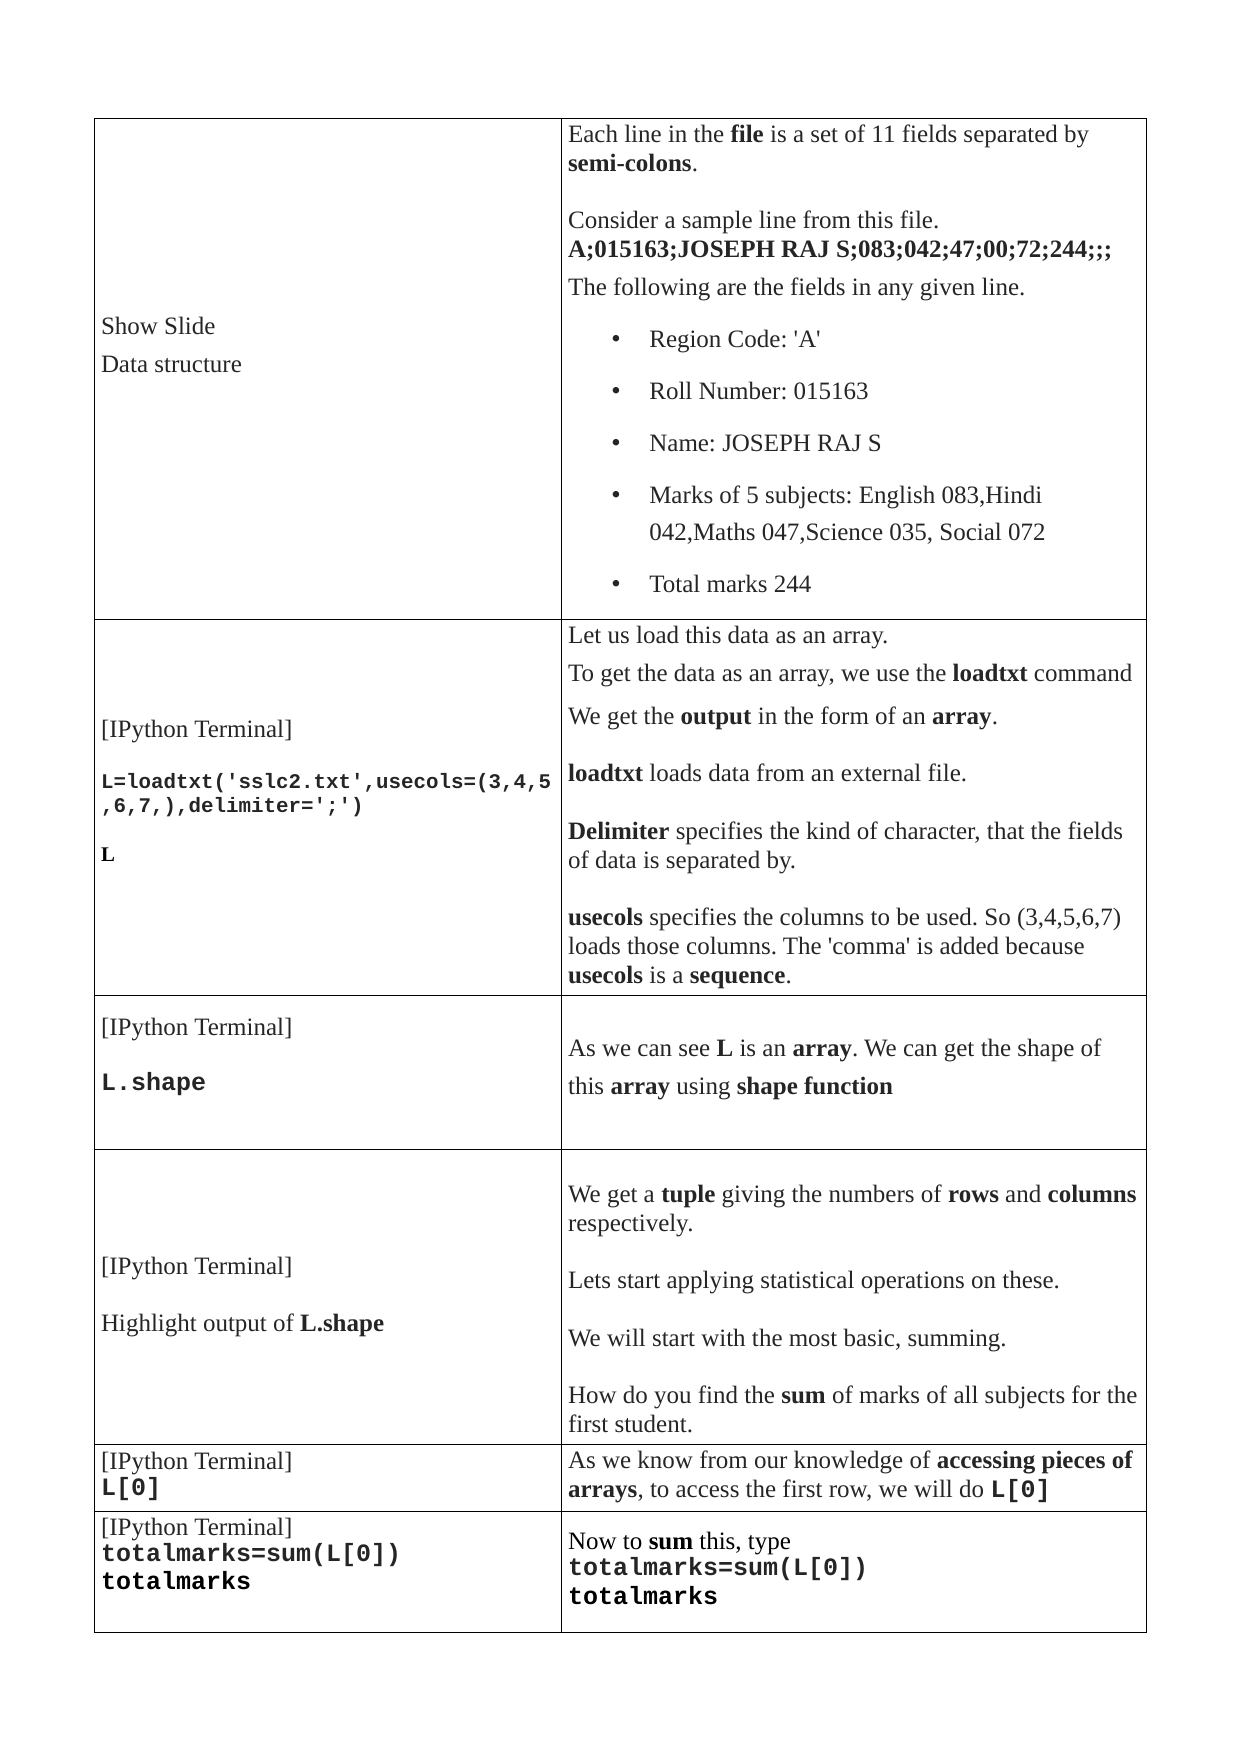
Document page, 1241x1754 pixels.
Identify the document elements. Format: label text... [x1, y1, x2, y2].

table_cell Show Slide Data structure [95, 119, 561, 619]
table_cell We get a tuple giving the numbers of rows and columns respectively. Lets start applying statistical operations on these. We will start with the most basic, summing. How do you find the sum of marks of all subjects for the first student. [562, 1150, 1146, 1444]
table_cell As we can see L is an array. We can get the shape of this array using shape function [562, 996, 1146, 1149]
table_cell [IPython Terminal] L=loadtxt('sslc2.txt',usecols=(3,4,5,6,7,),delimiter=';') L [95, 620, 561, 995]
table_cell Each line in the file is a set of 11 fields separated by semi-colons. Consider a sample line from this file. A;015163;JOSEPH RAJ S;083;042;47;00;72;244;;; The following are the fields in any given line. Region Code: 'A' Roll Number: 015163 Name: JOSEPH RAJ S Marks of 5 subjects: English 083,Hindi 042,Maths 047,Science 035, Social 072 Total marks 244 [562, 119, 1146, 619]
table_cell [IPython Terminal] totalmarks=sum(L[0]) totalmarks [95, 1512, 561, 1632]
table_cell [IPython Terminal] L[0] [95, 1445, 561, 1511]
table_cell [IPython Terminal] L.shape [95, 996, 561, 1149]
table_cell Let us load this data as an array. To get the data as an array, we use the loadtxt command We get the output in the form of an array. loadtxt loads data from an external file. Delimiter specifies the kind of character, that the fields of data is separated by. usecols specifies the columns to be used. So (3,4,5,6,7) loads those columns. The 'comma' is added because usecols is a sequence. [562, 620, 1146, 995]
table_cell As we know from our knowledge of accessing pieces of arrays, to access the first row, we will do L[0] [562, 1445, 1146, 1511]
table_cell Now to sum this, type totalmarks=sum(L[0]) totalmarks [562, 1512, 1146, 1632]
table_cell [IPython Terminal] Highlight output of L.shape [95, 1150, 561, 1444]
